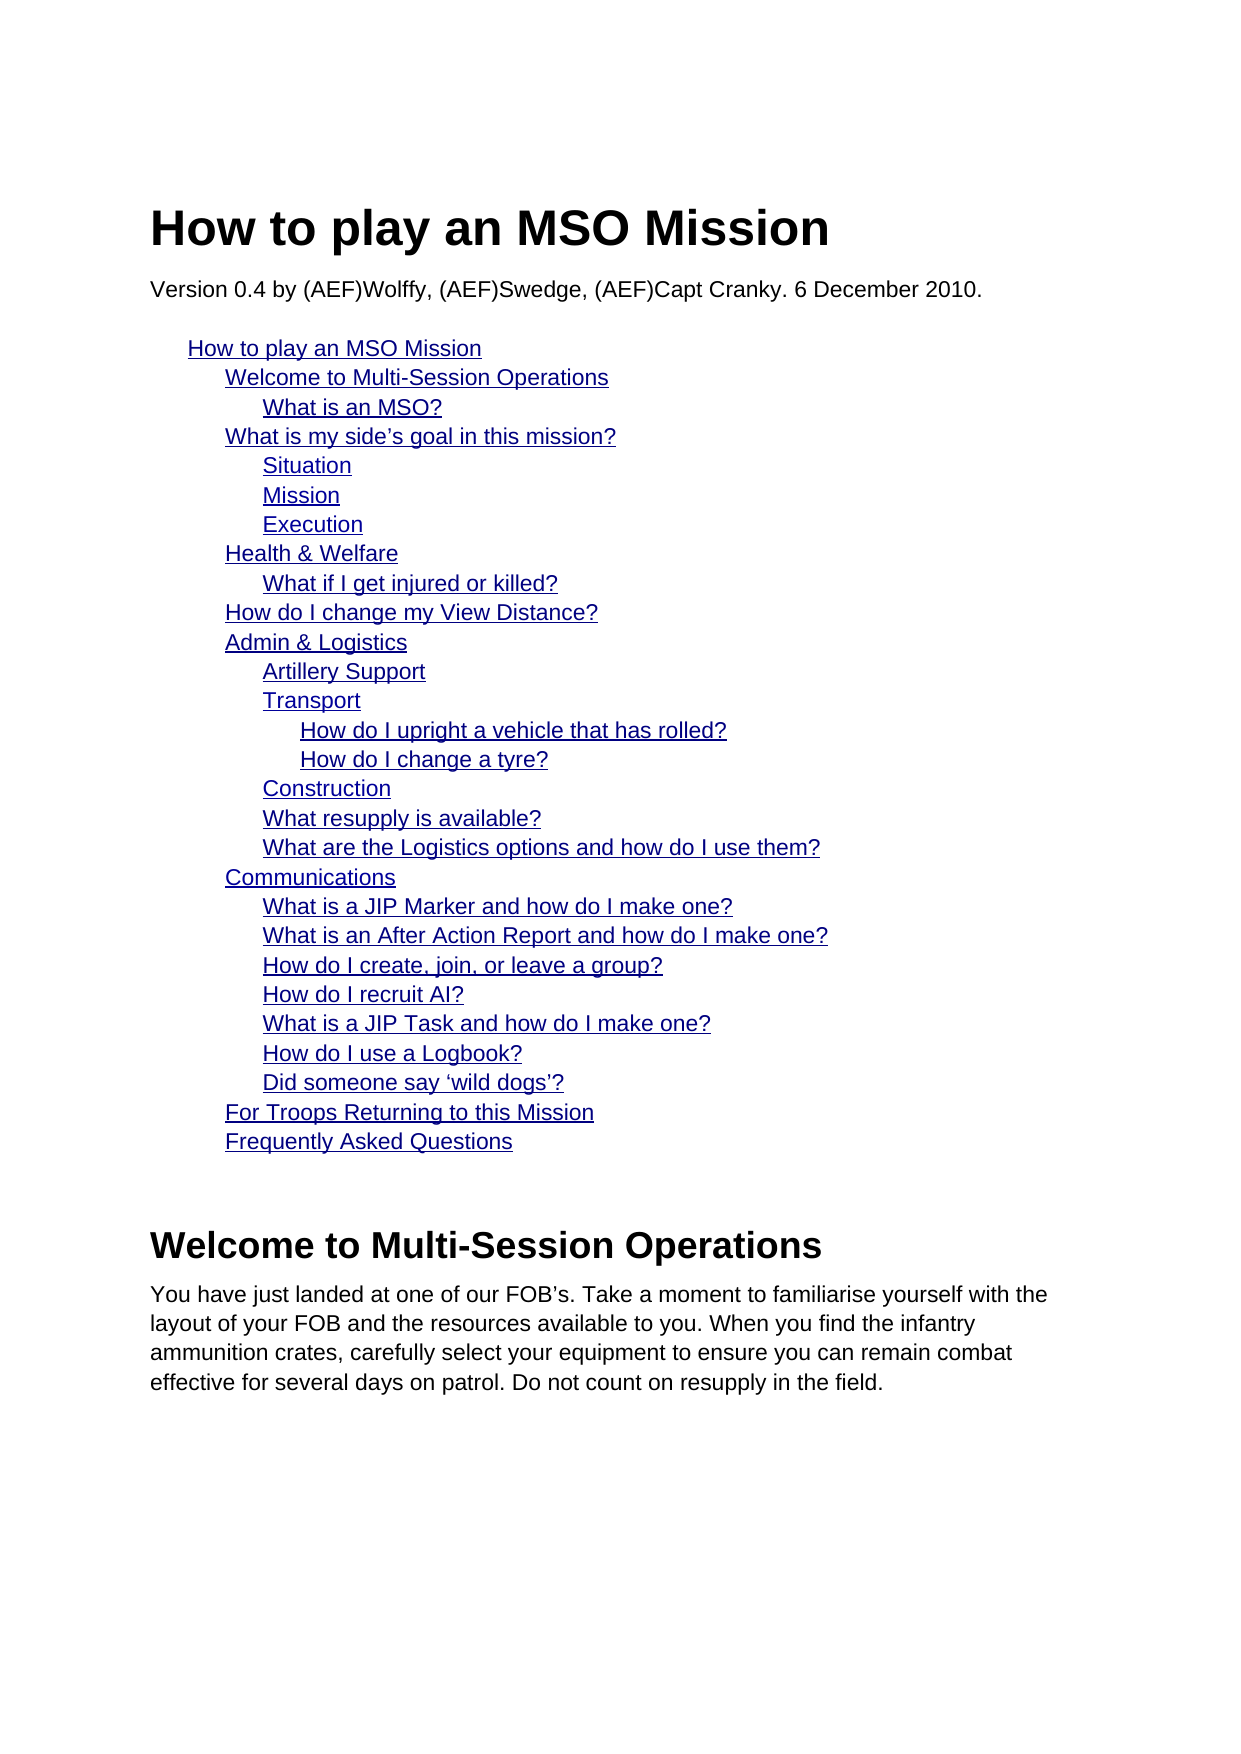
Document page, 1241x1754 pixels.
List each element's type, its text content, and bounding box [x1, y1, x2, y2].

text How do I recruit AI? [262, 982, 1090, 1007]
text Mission [262, 482, 1090, 508]
text For Troops Returning to this Mission [225, 1099, 1090, 1125]
text Construction [262, 776, 1090, 802]
text How do I upright a vehicle that has rolled? [300, 717, 1090, 743]
text How to play an MSO Mission [187, 335, 1090, 361]
text Execution [262, 512, 1090, 537]
text How do I change a tyre? [300, 747, 1090, 772]
text Did someone say ‘wild dogs’? [262, 1070, 1090, 1095]
text How do I create, join, or leave a group? [262, 952, 1090, 978]
text Communications [225, 864, 1090, 890]
subtitle Welcome to Multi-Session Operations [150, 1225, 1090, 1267]
text Version 0.4 by (AEF)Wolffy, (AEF)Swedge, (AEF)Capt Cranky. 6 December 2010. [150, 277, 1090, 302]
text What is a JIP Marker and how do I make one? [262, 893, 1090, 919]
text What is a JIP Task and how do I make one? [262, 1011, 1090, 1037]
text Transport [262, 688, 1090, 713]
text Situation [262, 453, 1090, 478]
subtitle How to play an MSO Mission [150, 200, 1090, 256]
text You have just landed at one of our FOB’s. Take a moment to familiarise yourself with the layout of your FOB and the resources available to you. When you find the infantry ammunition crates, carefully select your equipment to ensure you can remain combat effective for several days on patrol. Do not count on resupply in the field. [150, 1281, 1090, 1395]
text Artillery Support [262, 658, 1090, 684]
text Welcome to Multi-Session Operations [225, 365, 1090, 390]
text Admin & Logistics [225, 629, 1090, 655]
text What if I get injured or killed? [262, 570, 1090, 596]
text What is my side’s goal in this mission? [225, 423, 1090, 449]
text Frequently Asked Questions [225, 1128, 1090, 1154]
text What is an After Action Report and how do I make one? [262, 923, 1090, 948]
text How do I change my View Distance? [225, 600, 1090, 625]
text How do I use a Logbook? [262, 1040, 1090, 1066]
text What are the Logistics options and how do I use them? [262, 835, 1090, 860]
text What is an MSO? [262, 394, 1090, 420]
text Health & Welfare [225, 541, 1090, 567]
text What resupply is available? [262, 805, 1090, 831]
